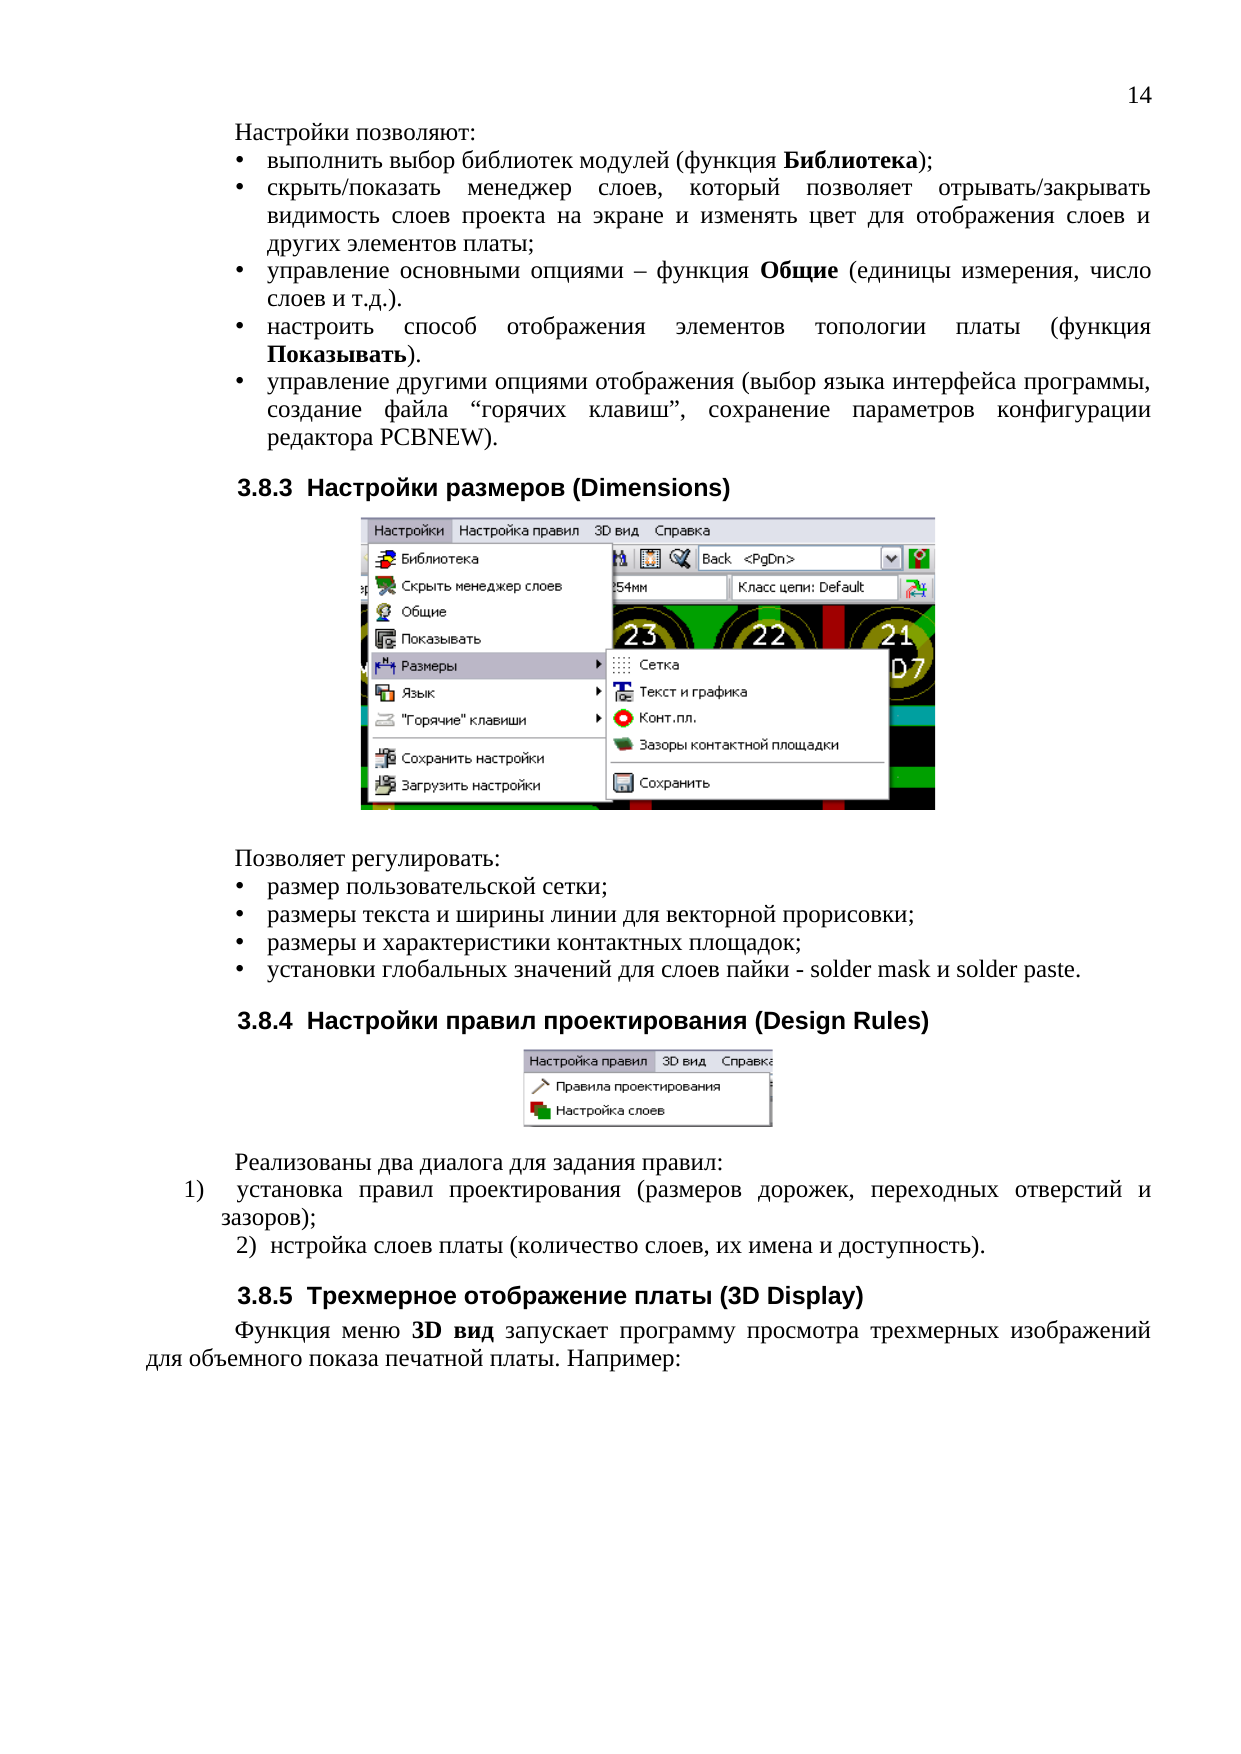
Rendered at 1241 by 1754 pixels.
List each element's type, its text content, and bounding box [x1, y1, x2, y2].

text Функция меню 3D вид запускает программу просмотра трехмерных изображений для объемного показа печатной платы. Например: [146, 1316, 1152, 1371]
list размеры текста и ширины линии для векторной прорисовки; [235, 900, 1152, 928]
text Реализованы два диалога для задания правил: [146, 1148, 1152, 1175]
list размеры и характеристики контактных площадок; [235, 928, 1152, 955]
text Позволяет регулировать: [146, 844, 1152, 872]
list нстройка слоев платы (количество слоев, их имена и доступность). [236, 1231, 1152, 1258]
list управление основными опциями – функция Общие (единицы измерения, число слоев и т.д.). [235, 257, 1152, 312]
list размер пользовательской сетки; [235, 872, 1152, 900]
subtitle Настройки правил проектирования (Design Rules) [233, 1007, 1152, 1035]
list установки глобальных значений для слоев пайки - solder mask и solder paste. [235, 955, 1152, 983]
list настроить способ отображения элементов топологии платы (функция Показывать). [235, 312, 1152, 367]
list выполнить выбор библиотек модулей (функция Библиотека); [235, 146, 1152, 173]
list скрыть/показать менеджер слоев, который позволяет отрывать/закрывать видимость слоев проекта на экране и изменять цвет для отображения слоев и других элементов платы; [235, 173, 1152, 257]
text Настройки позволяют: [146, 118, 1152, 146]
subtitle Настройки размеров (Dimensions) [233, 474, 1152, 502]
picture [523, 1049, 773, 1127]
list управление другими опциями отображения (выбор языка интерфейса программы, создание файла “горячих клавиш”, сохранение параметров конфигурации редактора PCBNEW). [235, 367, 1152, 451]
list установка правил проектирования (размеров дорожек, переходных отверстий и зазоров); [183, 1175, 1152, 1231]
subtitle Трехмерное отображение платы (3D Display) [233, 1282, 1152, 1310]
picture [360, 517, 936, 810]
